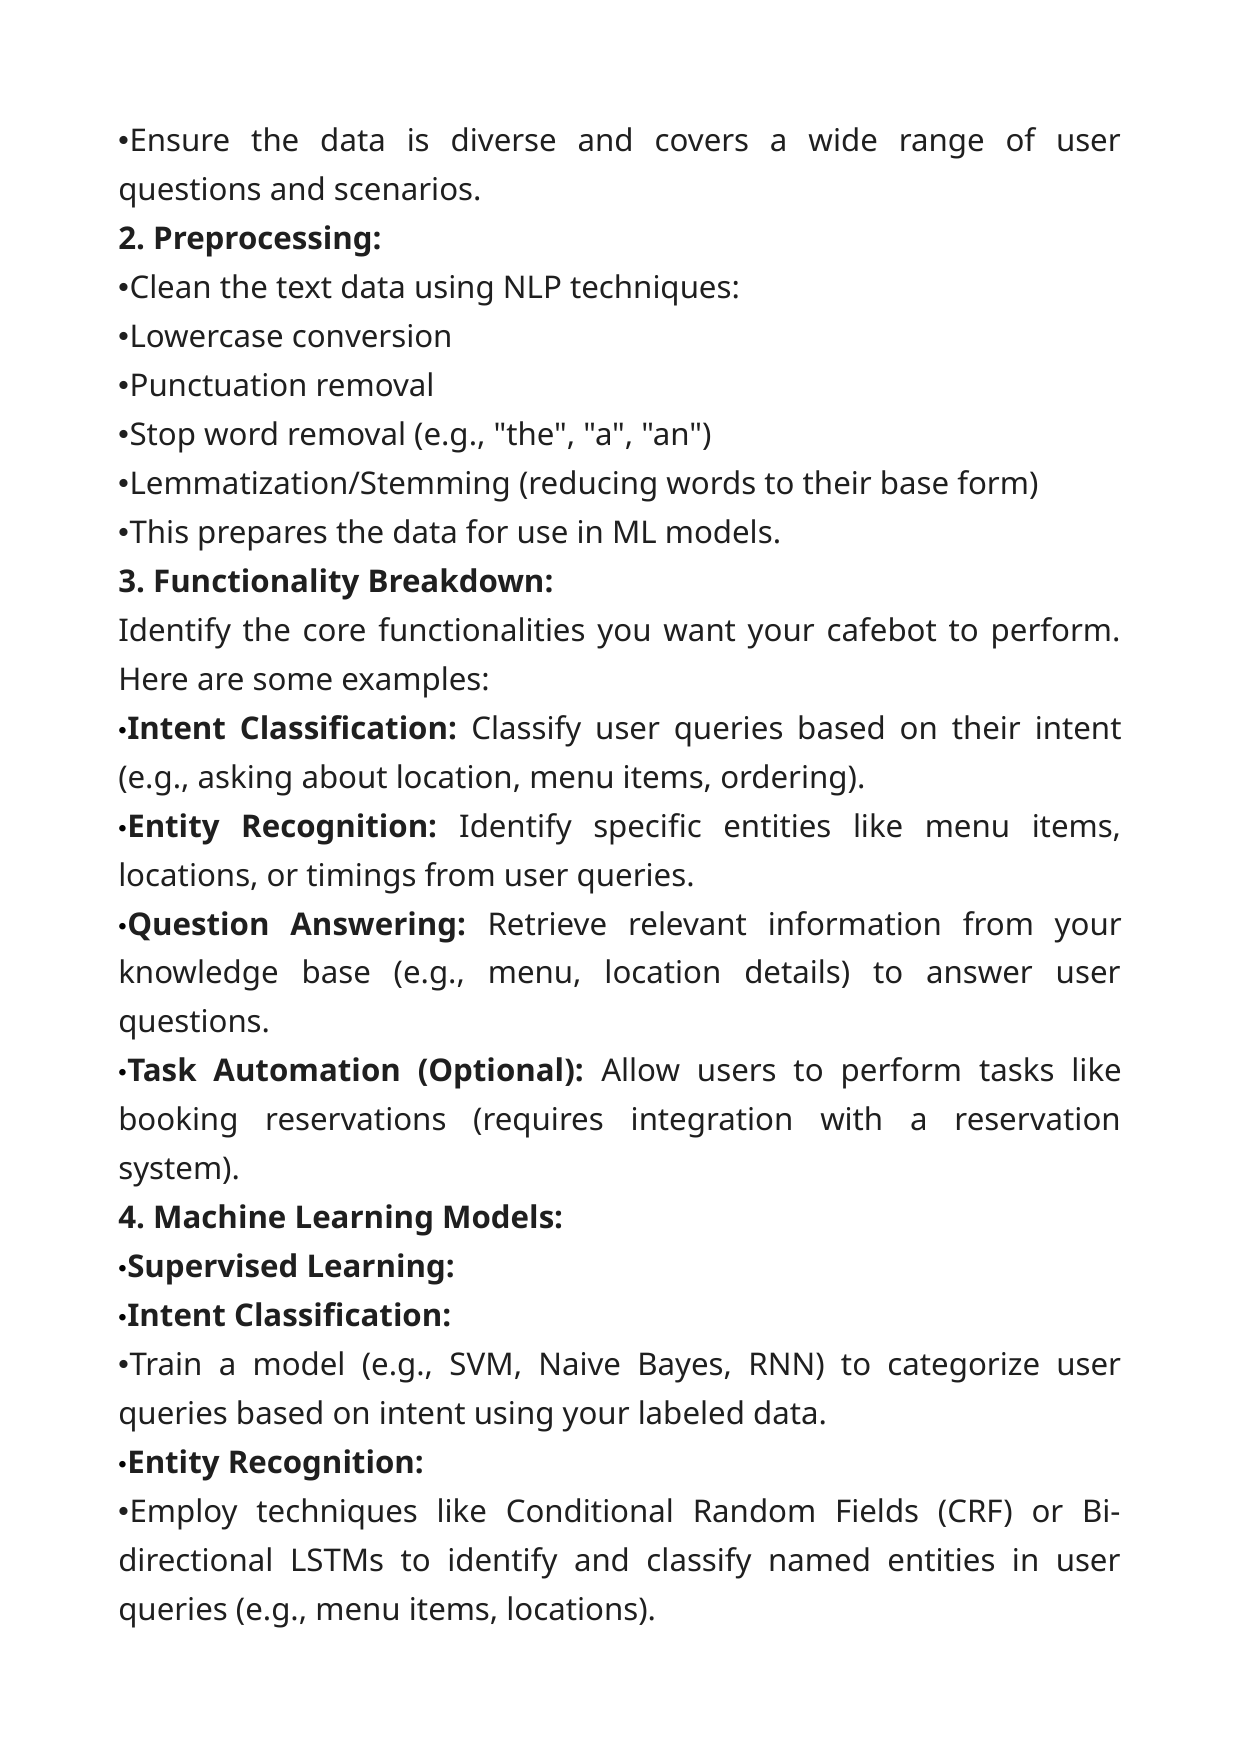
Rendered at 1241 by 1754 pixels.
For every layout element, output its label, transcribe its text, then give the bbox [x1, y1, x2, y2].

list Clean the text data using NLP techniques: [118, 265, 1122, 308]
list Intent Classification: [118, 1293, 1122, 1336]
text Identify the core functionalities you want your cafebot to perform. Here are some examples: [118, 608, 1122, 699]
text 3. Functionality Breakdown: [118, 559, 1122, 601]
list Stop word removal (e.g., "the", "a", "an") [118, 412, 1122, 454]
list Intent Classification: Classify user queries based on their intent (e.g., asking about location, menu items, ordering). [118, 706, 1122, 797]
text 4. Machine Learning Models: [118, 1195, 1122, 1238]
list Employ techniques like Conditional Random Fields (CRF) or Bi-directional LSTMs to identify and classify named entities in user queries (e.g., menu items, locations). [118, 1489, 1122, 1629]
list Question Answering: Retrieve relevant information from your knowledge base (e.g., menu, location details) to answer user questions. [118, 901, 1122, 1042]
list Supervised Learning: [118, 1244, 1122, 1287]
list This prepares the data for use in ML models. [118, 510, 1122, 552]
list Lemmatization/Stemming (reducing words to their base form) [118, 461, 1122, 503]
list Task Automation (Optional): Allow users to perform tasks like booking reservations (requires integration with a reservation system). [118, 1048, 1122, 1189]
list Punctuation removal [118, 363, 1122, 406]
text 2. Preprocessing: [118, 216, 1122, 259]
list Ensure the data is diverse and covers a wide range of user questions and scenarios. [118, 118, 1122, 210]
list Entity Recognition: [118, 1440, 1122, 1483]
list Train a model (e.g., SVM, Naive Bayes, RNN) to categorize user queries based on intent using your labeled data. [118, 1342, 1122, 1434]
list Entity Recognition: Identify specific entities like menu items, locations, or timings from user queries. [118, 803, 1122, 895]
list Lowercase conversion [118, 314, 1122, 357]
